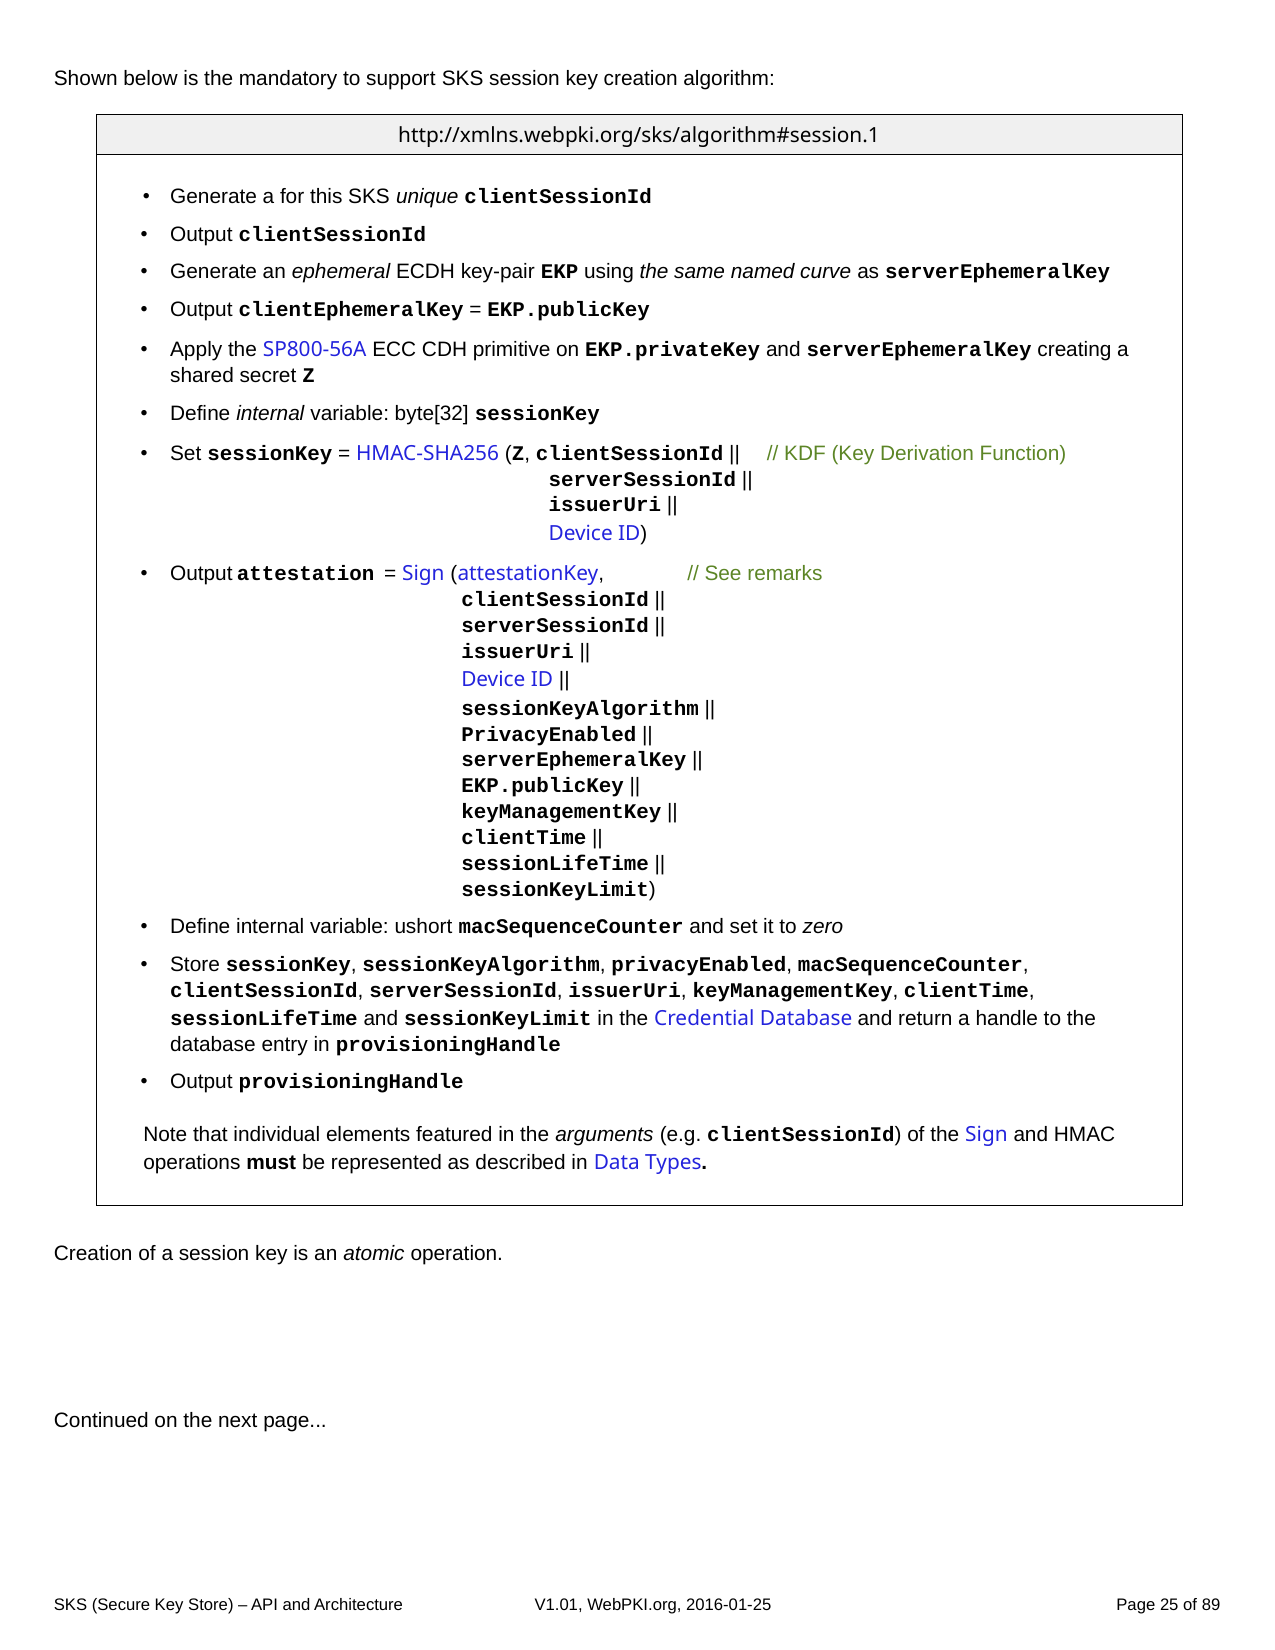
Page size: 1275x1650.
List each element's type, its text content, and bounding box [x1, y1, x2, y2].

table_cell Generate a for this SKS unique clientSessionId Output clientSessionId Generate an ephemeral ECDH key-pair EKP using the same named curve as serverEphemeralKey Output clientEphemeralKey = EKP.publicKey Apply the SP800-56A ECC CDH primitive on EKP.privateKey and serverEphemeralKey creating a shared secret Z Define internal variable: byte[32] sessionKey Set sessionKey = HMAC-SHA256 (Z, clientSessionId || // KDF (Key Derivation Function) serverSessionId || issuerUri || Device ID) Output attestation = Sign (attestationKey, // See remarks clientSessionId || serverSessionId || issuerUri || Device ID || sessionKeyAlgorithm || PrivacyEnabled || serverEphemeralKey || EKP.publicKey || keyManagementKey || clientTime || sessionLifeTime || sessionKeyLimit) Define internal variable: ushort macSequenceCounter and set it to zero Store sessionKey, sessionKeyAlgorithm, privacyEnabled, macSequenceCounter, clientSessionId, serverSessionId, issuerUri, keyManagementKey, clientTime, sessionLifeTime and sessionKeyLimit in the Credential Database and return a handle to the database entry in provisioningHandle Output provisioningHandle Note that individual elements featured in the arguments (e.g. clientSessionId) of the Sign and HMAC operations must be represented as described in Data Types. [97, 155, 1182, 1205]
text Shown below is the mandatory to support SKS session key creation algorithm: [54, 66, 1221, 114]
table_header http://xmlns.webpki.org/sks/algorithm#session.1 [97, 115, 1182, 154]
text Creation of a session key is an atomic operation. [54, 1241, 1221, 1265]
text Continued on the next page... [54, 1408, 1221, 1432]
